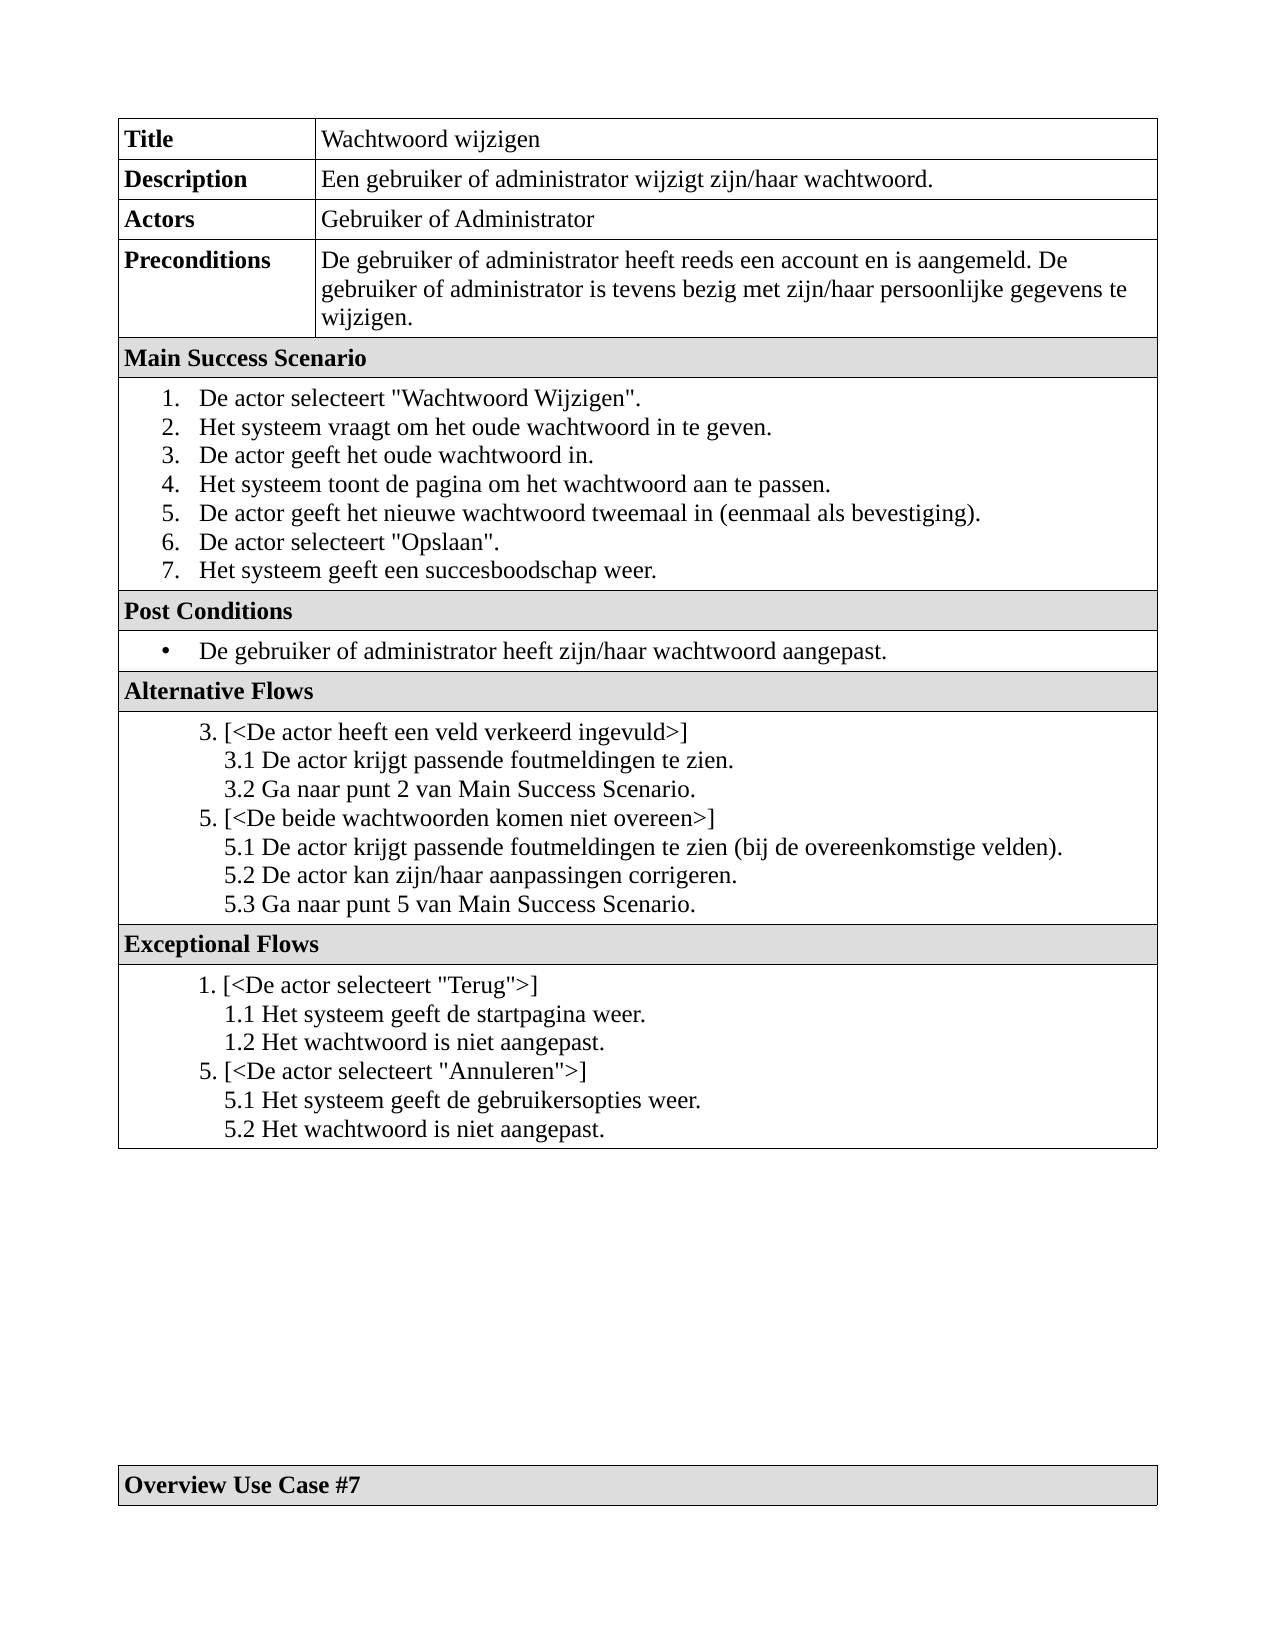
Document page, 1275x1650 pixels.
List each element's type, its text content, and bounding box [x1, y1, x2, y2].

table_cell 1. [<De actor selecteert "Terug">] 1.1 Het systeem geeft de startpagina weer. 1.2 Het wachtwoord is niet aangepast. 5. [<De actor selecteert "Annuleren">] 5.1 Het systeem geeft de gebruikersopties weer. 5.2 Het wachtwoord is niet aangepast. [119, 965, 1157, 1148]
table_cell Actors [119, 200, 315, 239]
table_cell Gebruiker of Administrator [316, 200, 1157, 239]
table_cell Main Success Scenario [119, 338, 1157, 377]
table_cell De gebruiker of administrator heeft reeds een account en is aangemeld. De gebruiker of administrator is tevens bezig met zijn/haar persoonlijke gegevens te wijzigen. [316, 240, 1157, 337]
table_cell Alternative Flows [119, 672, 1157, 711]
table_cell Post Conditions [119, 591, 1157, 630]
table_header Overview Use Case #7 [119, 1466, 1157, 1505]
table_cell Wachtwoord wijzigen [316, 119, 1157, 158]
table_cell 3. [<De actor heeft een veld verkeerd ingevuld>] 3.1 De actor krijgt passende foutmeldingen te zien. 3.2 Ga naar punt 2 van Main Success Scenario. 5. [<De beide wachtwoorden komen niet overeen>] 5.1 De actor krijgt passende foutmeldingen te zien (bij de overeenkomstige velden). 5.2 De actor kan zijn/haar aanpassingen corrigeren. 5.3 Ga naar punt 5 van Main Success Scenario. [119, 712, 1157, 924]
table_cell Preconditions [119, 240, 315, 337]
table_cell Een gebruiker of administrator wijzigt zijn/haar wachtwoord. [316, 160, 1157, 199]
table_cell Exceptional Flows [119, 925, 1157, 964]
table_cell De gebruiker of administrator heeft zijn/haar wachtwoord aangepast. [119, 631, 1157, 671]
table_cell Title [119, 119, 315, 158]
table_cell De actor selecteert "Wachtwoord Wijzigen". Het systeem vraagt om het oude wachtwoord in te geven. De actor geeft het oude wachtwoord in. Het systeem toont de pagina om het wachtwoord aan te passen. De actor geeft het nieuwe wachtwoord tweemaal in (eenmaal als bevestiging). De actor selecteert "Opslaan". Het systeem geeft een succesboodschap weer. [119, 378, 1157, 590]
table_cell Description [119, 160, 315, 199]
